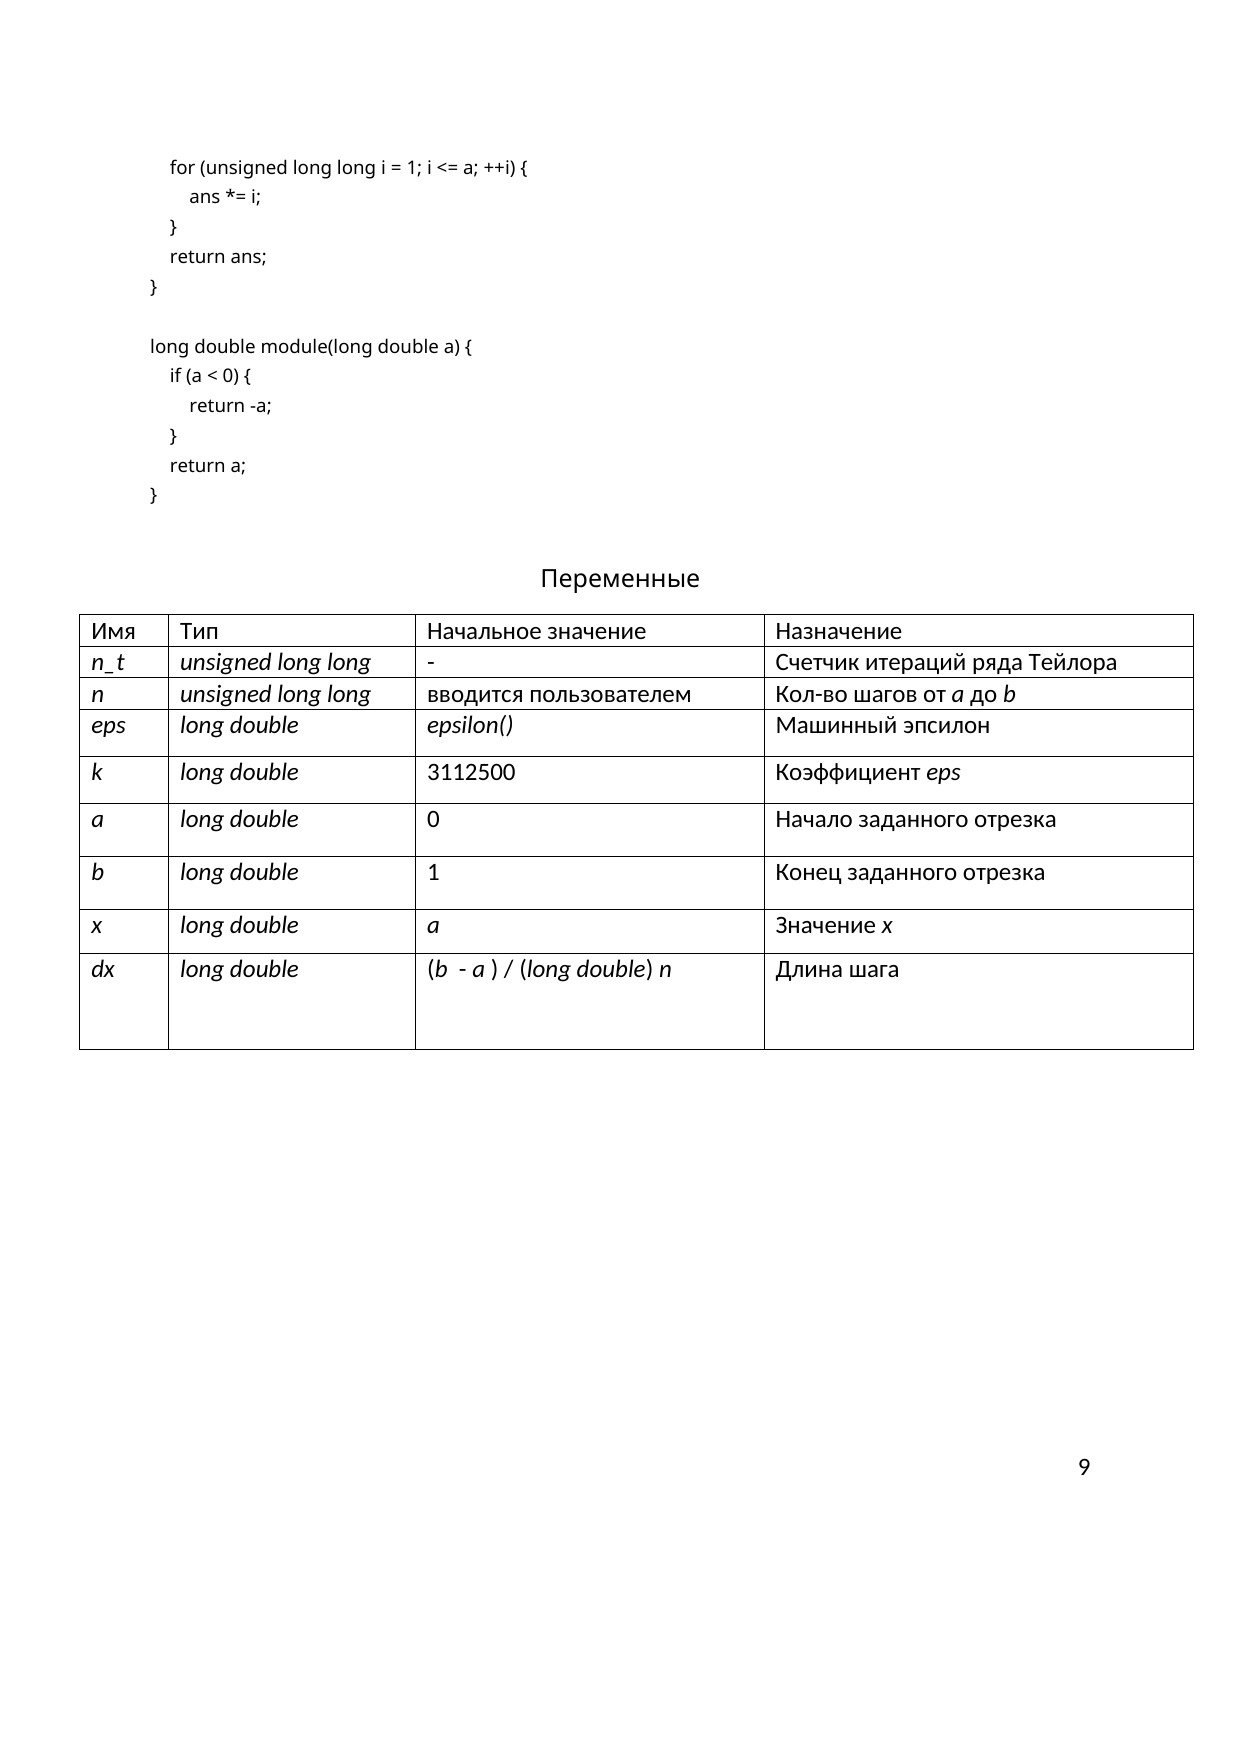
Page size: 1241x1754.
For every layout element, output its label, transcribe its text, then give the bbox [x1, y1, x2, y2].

table_cell Длина шага [765, 954, 1193, 1049]
table_cell long double [169, 954, 415, 1049]
table_cell 3112500 [416, 757, 764, 802]
table_cell вводится пользователем [416, 678, 764, 709]
table_cell long double [169, 910, 415, 952]
table_cell x [80, 910, 168, 952]
table_cell Начало заданного отрезка [765, 804, 1193, 856]
text } [150, 477, 1090, 507]
table_cell unsigned long long [169, 678, 415, 709]
text for (unsigned long long i = 1; i <= a; ++i) { [150, 150, 1090, 180]
table_header Начальное значение [416, 615, 764, 646]
table_header Назначение [765, 615, 1193, 646]
text ans *= i; [150, 180, 1090, 209]
table_cell eps [80, 710, 168, 756]
table_cell dx [80, 954, 168, 1049]
table_cell - [416, 647, 764, 677]
table_cell long double [169, 710, 415, 756]
table_header Тип [169, 615, 415, 646]
table_cell Значение x [765, 910, 1193, 952]
table_cell unsigned long long [169, 647, 415, 677]
table_cell Коэффициент eps [765, 757, 1193, 802]
table_cell b [80, 857, 168, 909]
table_cell long double [169, 757, 415, 802]
table_cell epsilon() [416, 710, 764, 756]
table_header Имя [80, 615, 168, 646]
subtitle Переменные [150, 561, 1090, 594]
text long double module(long double a) { [150, 329, 1090, 359]
table_cell 1 [416, 857, 764, 909]
table_cell 0 [416, 804, 764, 856]
table_cell a [80, 804, 168, 856]
table_cell n_t [80, 647, 168, 677]
text } [150, 418, 1090, 448]
table_cell long double [169, 857, 415, 909]
text } [150, 269, 1090, 298]
table_cell Конец заданного отрезка [765, 857, 1193, 909]
table_cell a [416, 910, 764, 952]
table_cell long double [169, 804, 415, 856]
text if (a < 0) { [150, 359, 1090, 388]
table_cell n [80, 678, 168, 709]
table_cell (b - a ) / (long double) n [416, 954, 764, 1049]
table_cell Машинный эпсилон [765, 710, 1193, 756]
text } [150, 209, 1090, 239]
table_cell Кол-во шагов от a до b [765, 678, 1193, 709]
text return ans; [150, 239, 1090, 269]
table_cell Счетчик итераций ряда Тейлора [765, 647, 1193, 677]
text return a; [150, 448, 1090, 477]
text return -a; [150, 388, 1090, 418]
table_cell k [80, 757, 168, 802]
